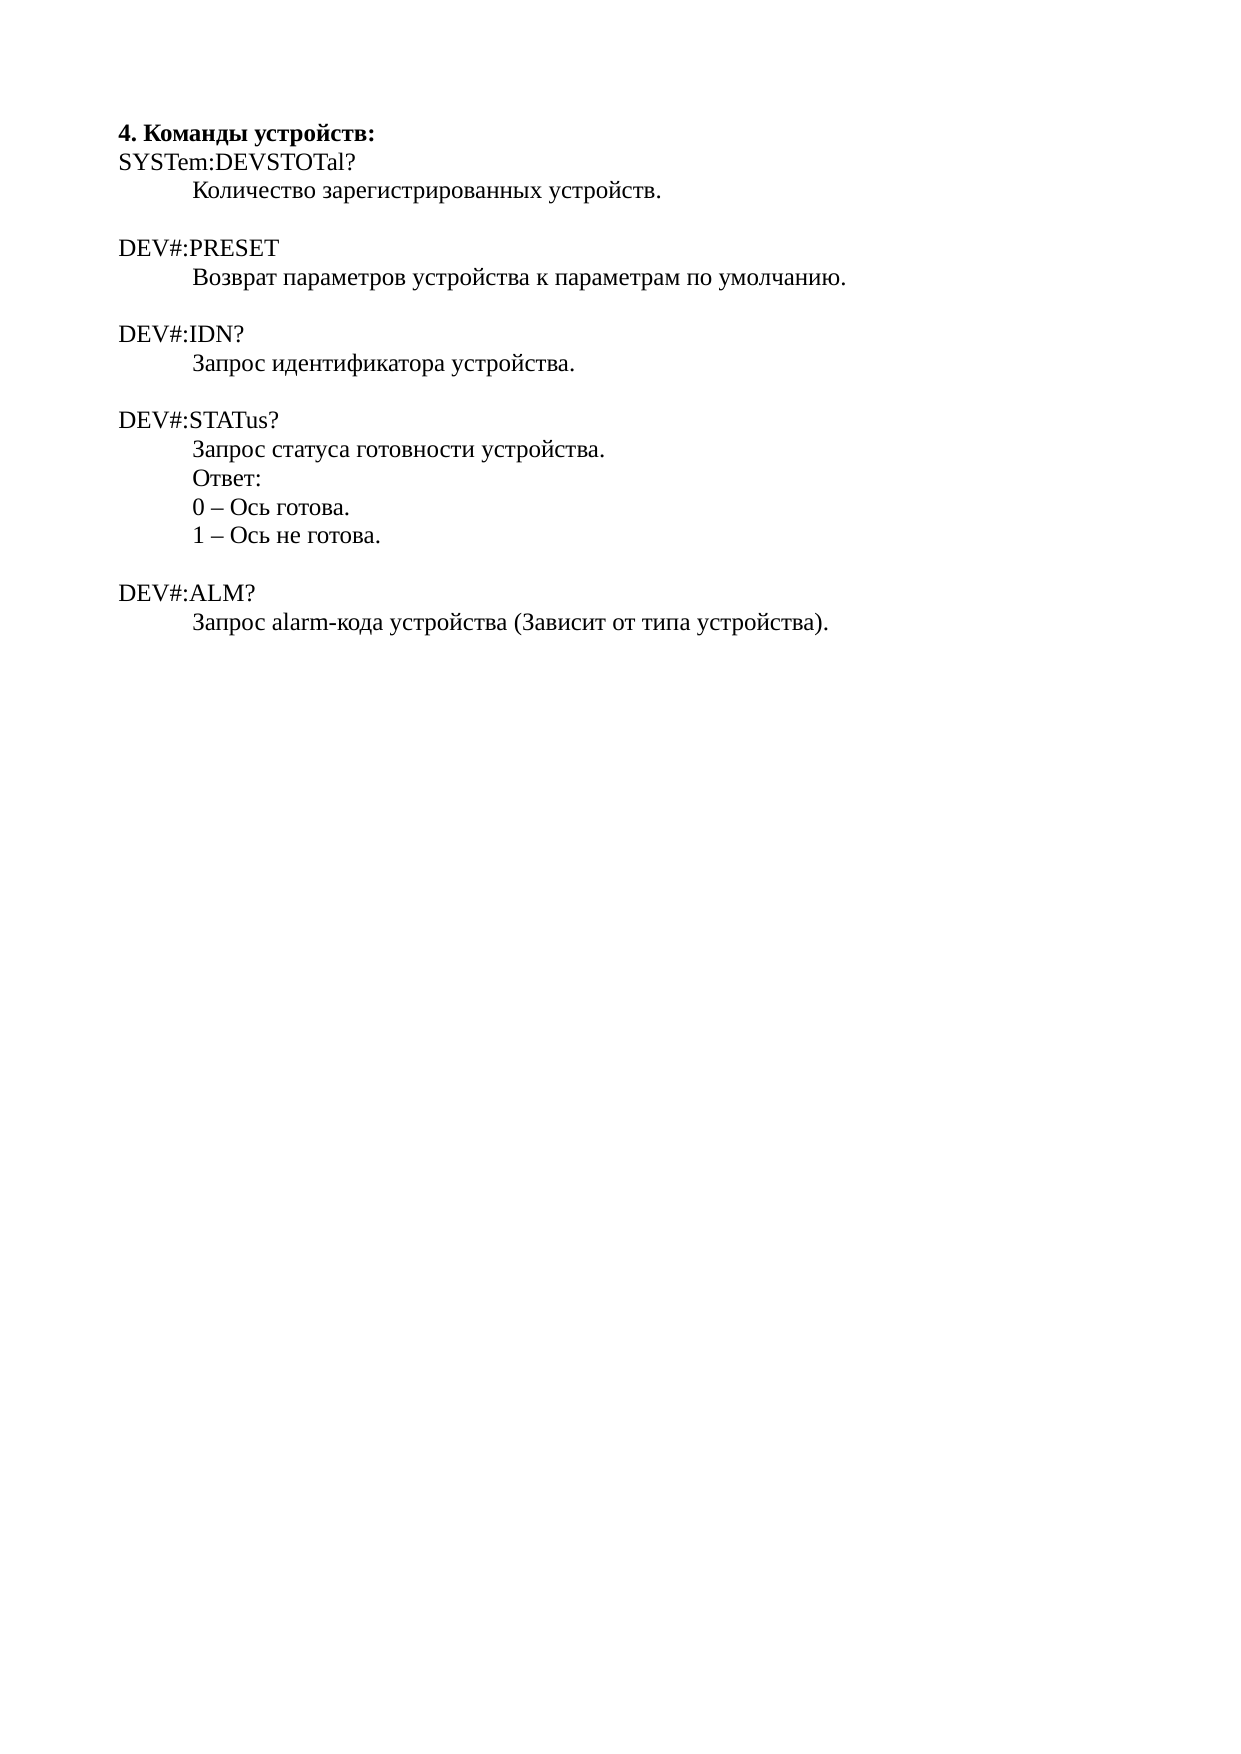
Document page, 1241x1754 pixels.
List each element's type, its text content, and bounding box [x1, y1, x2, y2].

text Запрос статуса готовности устройства. [118, 434, 1122, 463]
text Запрос alarm-кода устройства (Зависит от типа устройства). [118, 607, 1122, 636]
text DEV#:PRESET [118, 233, 1122, 262]
text Ответ: [118, 463, 1122, 492]
text SYSTem:DEVSTOTal? [118, 147, 1122, 176]
text Запрос идентификатора устройства. [118, 348, 1122, 377]
text 1 – Ось не готова. [118, 521, 1122, 549]
text DEV#:STATus? [118, 406, 1122, 434]
text DEV#:ALM? [118, 578, 1122, 607]
text DEV#:IDN? [118, 319, 1122, 348]
text Возврат параметров устройства к параметрам по умолчанию. [118, 262, 1122, 291]
text Количество зарегистрированных устройств. [118, 176, 1122, 204]
text 0 – Ось готова. [118, 492, 1122, 521]
text 4. Команды устройств: [118, 118, 1122, 147]
